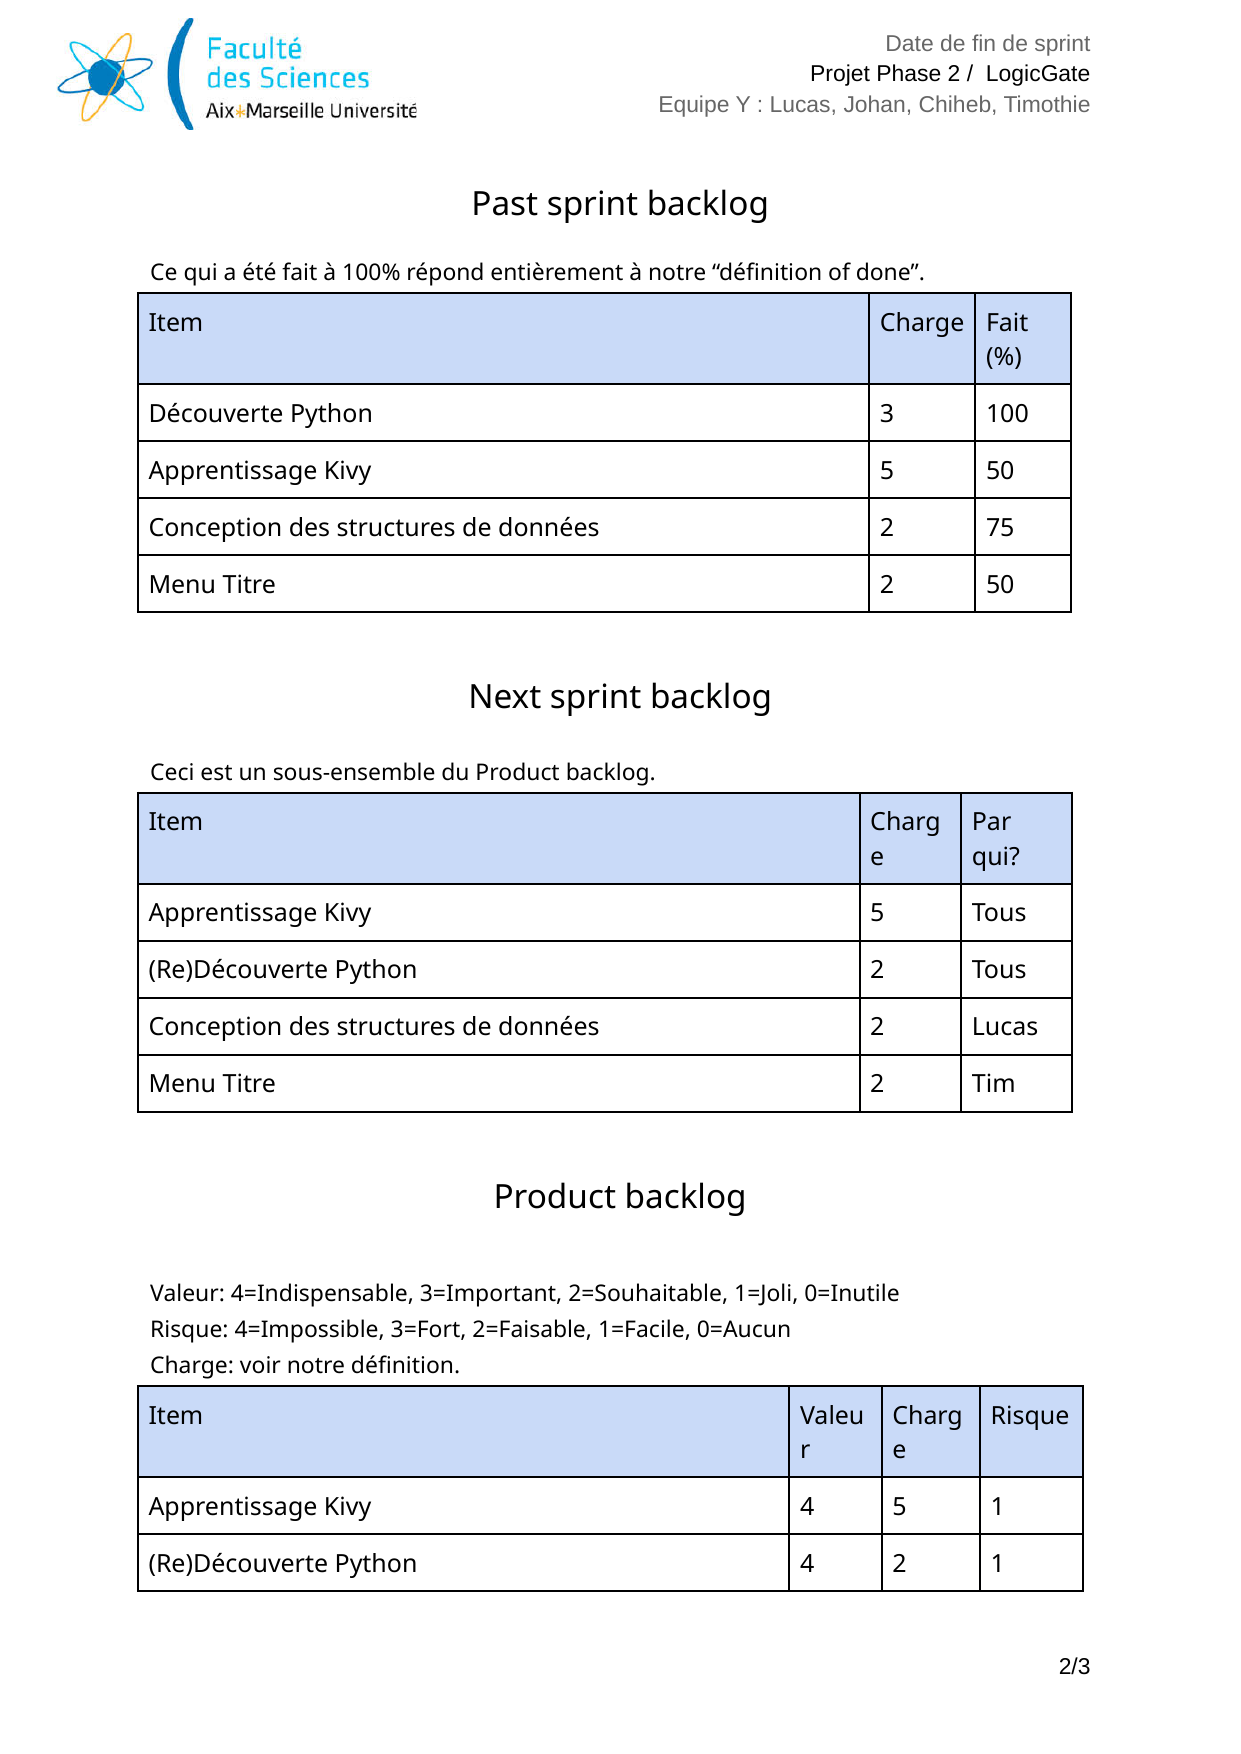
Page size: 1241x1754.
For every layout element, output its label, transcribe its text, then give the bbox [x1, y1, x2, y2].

table_cell (Re)Découverte Python [139, 942, 859, 997]
table_cell 2 [870, 499, 974, 554]
table_cell 2 [861, 999, 960, 1053]
table_cell 2 [883, 1535, 979, 1590]
text Product backlog [150, 1173, 1090, 1218]
table_header Fait (%) [976, 294, 1070, 383]
table_cell Apprentissage Kivy [139, 1478, 788, 1533]
text Past sprint backlog [150, 180, 1090, 226]
text Ceci est un sous-ensemble du Product backlog. [150, 756, 1090, 787]
table_cell Lucas [962, 999, 1071, 1053]
table_cell Tous [962, 885, 1071, 939]
table_cell Conception des structures de données [139, 499, 868, 554]
table_cell 2 [861, 1056, 960, 1111]
table_cell Apprentissage Kivy [139, 442, 868, 497]
text Next sprint backlog [150, 673, 1090, 719]
table_cell 4 [790, 1478, 881, 1533]
table_cell (Re)Découverte Python [139, 1535, 788, 1590]
table_header Charge [883, 1387, 979, 1476]
table_cell Menu Titre [139, 1056, 859, 1111]
table_cell 50 [976, 442, 1070, 497]
table_cell Menu Titre [139, 556, 868, 611]
table_cell Découverte Python [139, 385, 868, 440]
table_header Item [139, 794, 859, 883]
table_cell 75 [976, 499, 1070, 554]
table_header Item [139, 1387, 788, 1476]
table_cell 1 [981, 1535, 1082, 1590]
table_cell Tim [962, 1056, 1071, 1111]
table_cell 5 [883, 1478, 979, 1533]
table_header Risque [981, 1387, 1082, 1476]
table_header Valeur [790, 1387, 881, 1476]
table_cell 3 [870, 385, 974, 440]
text Charge: voir notre définition. [150, 1349, 1090, 1381]
table_header Item [139, 294, 868, 383]
text Risque: 4=Impossible, 3=Fort, 2=Faisable, 1=Facile, 0=Aucun [150, 1313, 1090, 1344]
table_header Charge [870, 294, 974, 383]
text Valeur: 4=Indispensable, 3=Important, 2=Souhaitable, 1=Joli, 0=Inutile [150, 1277, 1090, 1309]
table_cell 1 [981, 1478, 1082, 1533]
picture [56, 18, 417, 130]
table_cell 100 [976, 385, 1070, 440]
table_cell Conception des structures de données [139, 999, 859, 1053]
table_cell 2 [861, 942, 960, 997]
table_cell 2 [870, 556, 974, 611]
table_cell 50 [976, 556, 1070, 611]
text Ce qui a été fait à 100% répond entièrement à notre “définition of done”. [150, 256, 1090, 287]
table_cell 5 [870, 442, 974, 497]
table_cell Tous [962, 942, 1071, 997]
table_cell Apprentissage Kivy [139, 885, 859, 939]
table_cell 4 [790, 1535, 881, 1590]
table_header Charge [861, 794, 960, 883]
table_cell 5 [861, 885, 960, 939]
table_header Par qui? [962, 794, 1071, 883]
